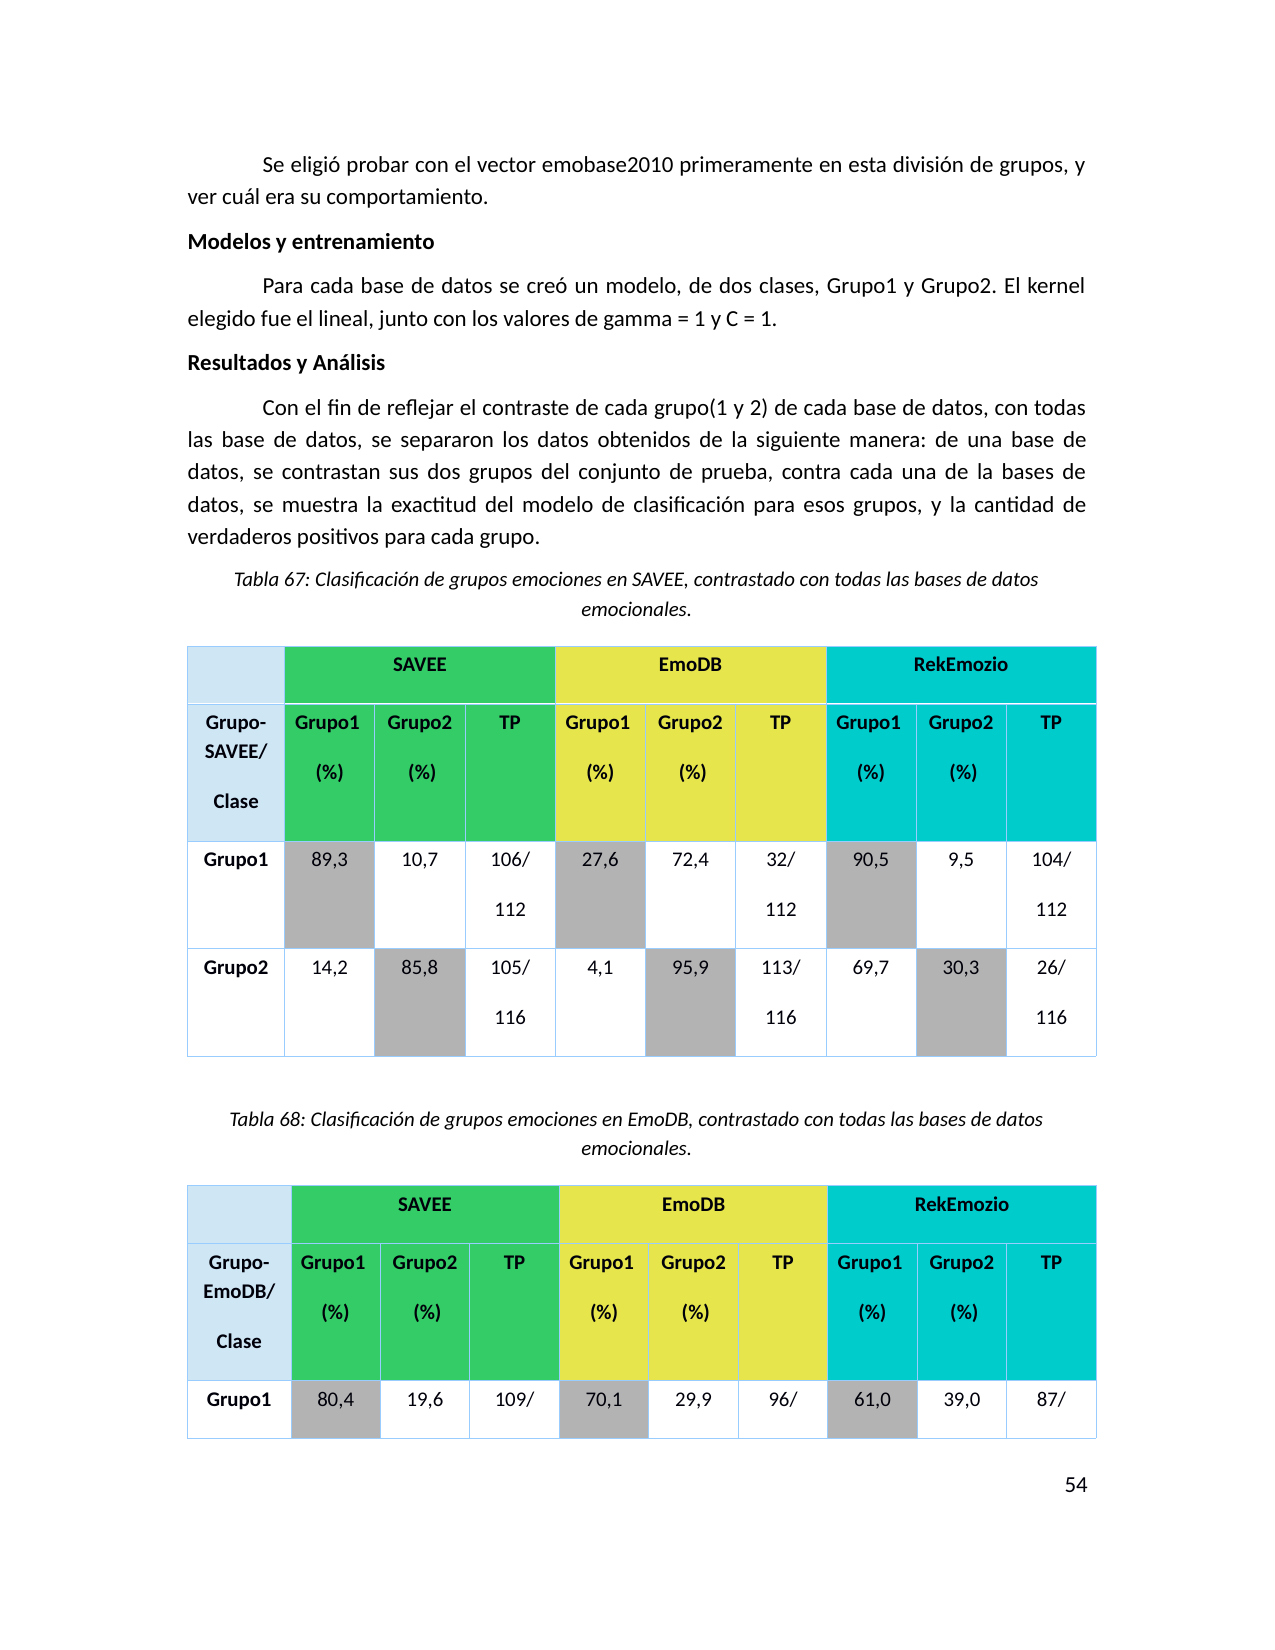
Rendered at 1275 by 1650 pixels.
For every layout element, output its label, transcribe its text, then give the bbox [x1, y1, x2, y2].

table_cell Grupo1 (%) [285, 705, 374, 841]
table_cell 61,0 [828, 1381, 917, 1438]
table_cell 105/ 116 [466, 949, 555, 1056]
table_cell Grupo2 (%) [917, 705, 1006, 841]
table_cell 26/ 116 [1007, 949, 1096, 1056]
table_cell Grupo2 (%) [649, 1244, 738, 1380]
table_cell 89,3 [285, 842, 374, 948]
table_cell Grupo2 (%) [375, 705, 465, 841]
text Modelos y entrenamiento [187, 227, 1087, 255]
table_header [188, 647, 284, 703]
table_cell TP [1007, 705, 1096, 841]
table_cell 19,6 [381, 1381, 469, 1438]
table_cell Grupo-SAVEE/ Clase [188, 705, 284, 841]
table_header RekEmozio [827, 647, 1096, 703]
table_cell TP [739, 1244, 827, 1380]
table_cell 109/ [470, 1381, 559, 1438]
table_cell 14,2 [285, 949, 374, 1056]
table_cell Grupo2 [188, 949, 284, 1056]
table_header RekEmozio [828, 1186, 1096, 1243]
text Se eligió probar con el vector emobase2010 primeramente en esta división de grupos, y ver cuál era su comportamiento. [187, 150, 1087, 210]
text Con el fin de reflejar el contraste de cada grupo(1 y 2) de cada base de datos, con todas las base de datos, se separaron los datos obtenidos de la siguiente manera: de una base de datos, se contrastan sus dos grupos del conjunto de prueba, contra cada una de la bases de datos, se muestra la exactitud del modelo de clasificación para esos grupos, y la cantidad de verdaderos positivos para cada grupo. [187, 393, 1087, 550]
table_cell Grupo1 (%) [827, 705, 916, 841]
table_header SAVEE [292, 1186, 559, 1243]
table_cell 10,7 [375, 842, 465, 948]
table_cell 69,7 [827, 949, 916, 1056]
table_cell 70,1 [560, 1381, 648, 1438]
table_cell 104/ 112 [1007, 842, 1096, 948]
table_cell 90,5 [827, 842, 916, 948]
table_cell 95,9 [646, 949, 735, 1056]
text Resultados y Análisis [187, 348, 1087, 376]
text Tabla 68: Clasificación de grupos emociones en EmoDB, contrastado con todas las bases de datos emocionales. [187, 1106, 1087, 1161]
table_cell Grupo1 [188, 842, 284, 948]
table_cell Grupo2 (%) [381, 1244, 469, 1380]
table_cell 30,3 [917, 949, 1006, 1056]
table_header EmoDB [556, 647, 826, 703]
table_cell Grupo-EmoDB/ Clase [188, 1244, 291, 1380]
table_cell TP [736, 705, 826, 841]
table_cell Grupo1 (%) [560, 1244, 648, 1380]
table_cell 80,4 [292, 1381, 380, 1438]
table_cell Grupo2 (%) [918, 1244, 1006, 1380]
table_cell 85,8 [375, 949, 465, 1056]
table_cell 87/ [1007, 1381, 1096, 1438]
table_cell 72,4 [646, 842, 735, 948]
table_cell TP [1007, 1244, 1096, 1380]
table_cell 96/ [739, 1381, 827, 1438]
table_cell 39,0 [918, 1381, 1006, 1438]
table_cell 29,9 [649, 1381, 738, 1438]
table_header SAVEE [285, 647, 555, 703]
text Tabla 67: Clasificación de grupos emociones en SAVEE, contrastado con todas las bases de datos emocionales. [187, 567, 1087, 621]
table_header [188, 1186, 291, 1243]
table_cell 4,1 [556, 949, 645, 1056]
table_cell Grupo1 [188, 1381, 291, 1438]
table_cell 9,5 [917, 842, 1006, 948]
table_header EmoDB [560, 1186, 827, 1243]
table_cell TP [466, 705, 555, 841]
table_cell 113/ 116 [736, 949, 826, 1056]
table_cell Grupo2 (%) [646, 705, 735, 841]
table_cell Grupo1 (%) [828, 1244, 917, 1380]
table_cell Grupo1 (%) [292, 1244, 380, 1380]
table_cell 32/ 112 [736, 842, 826, 948]
text Para cada base de datos se creó un modelo, de dos clases, Grupo1 y Grupo2. El kernel elegido fue el lineal, junto con los valores de gamma = 1 y C = 1. [187, 272, 1087, 332]
table_cell 106/ 112 [466, 842, 555, 948]
table_cell 27,6 [556, 842, 645, 948]
table_cell TP [470, 1244, 559, 1380]
table_cell Grupo1 (%) [556, 705, 645, 841]
